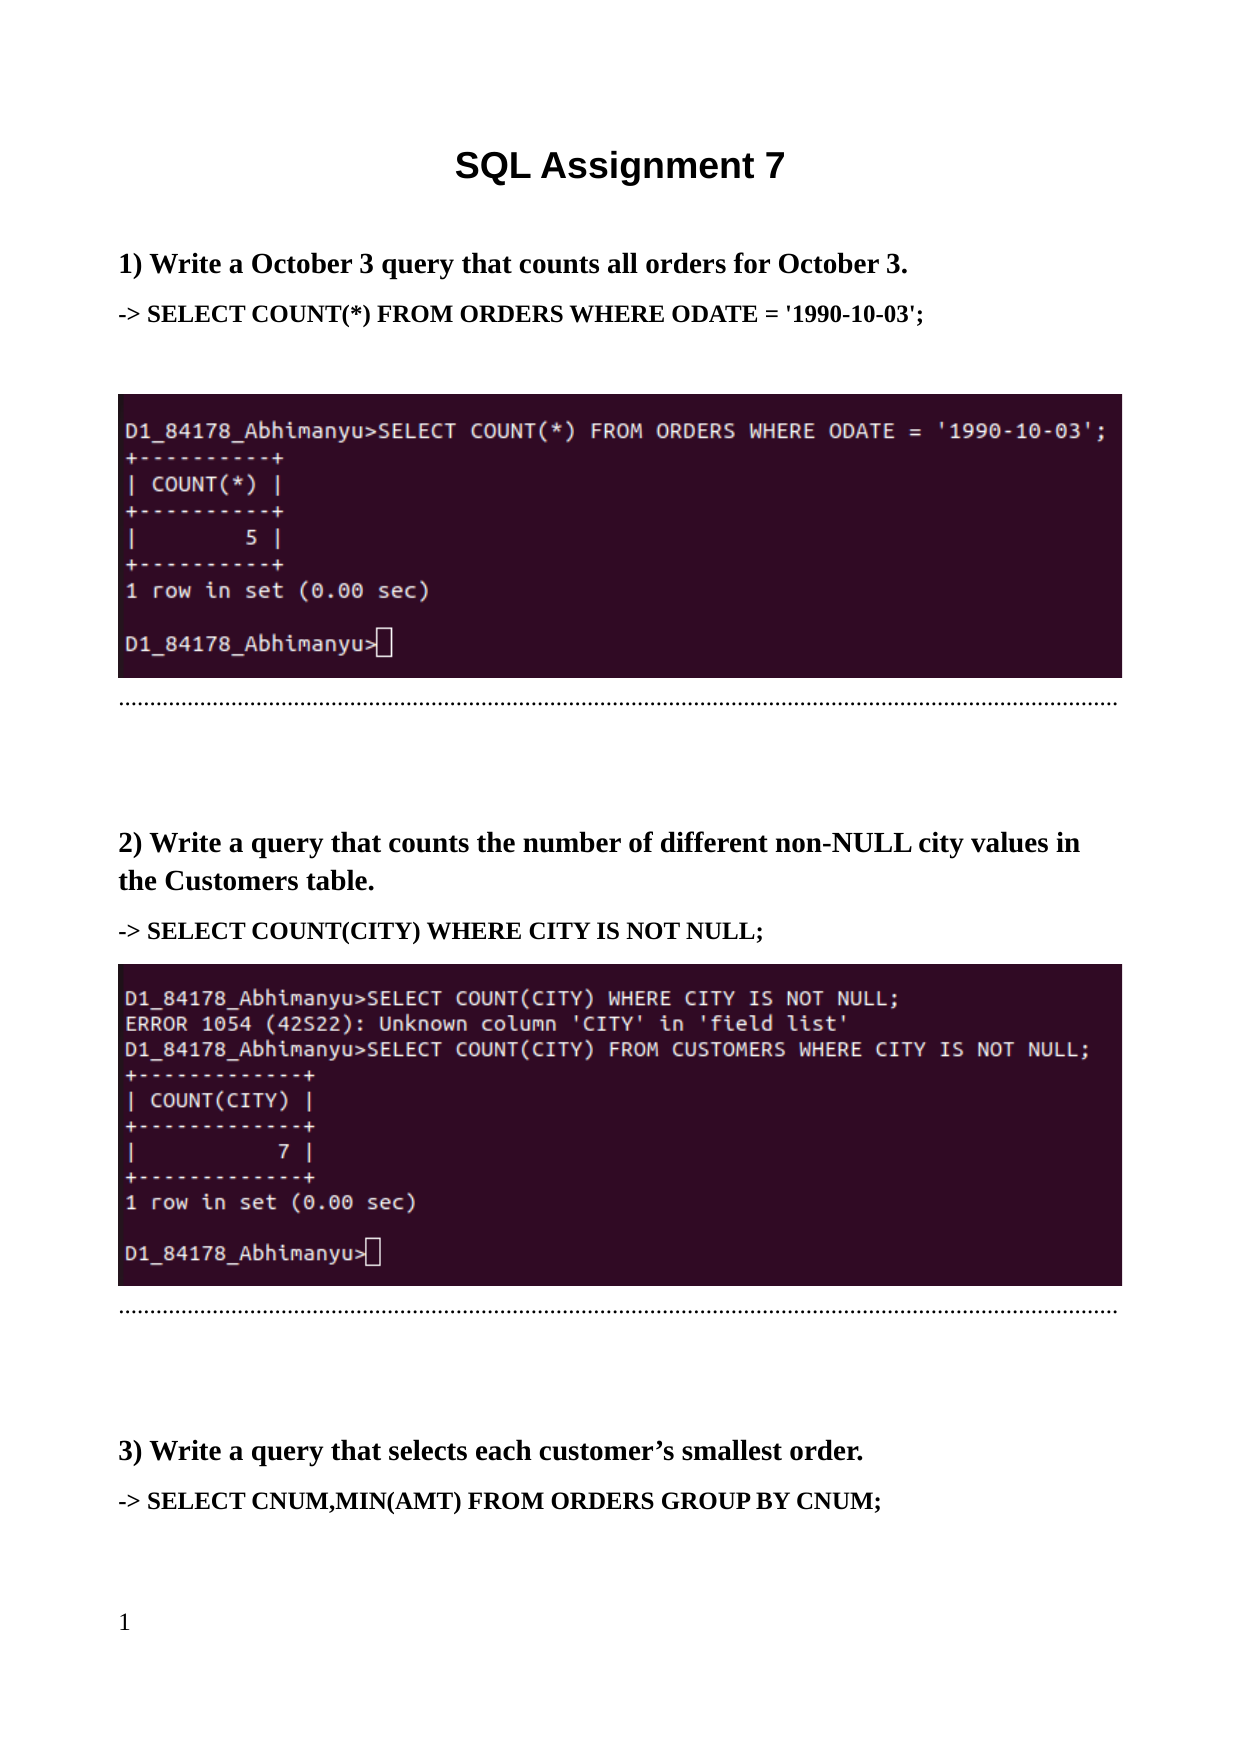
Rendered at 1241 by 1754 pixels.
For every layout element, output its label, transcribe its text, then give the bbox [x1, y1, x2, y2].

subtitle SQL Assignment 7 [118, 143, 1122, 186]
text -> SELECT COUNT(CITY) WHERE CITY IS NOT NULL; [118, 916, 1122, 945]
picture [118, 394, 1123, 678]
text ................................................................................................................................................................ [118, 678, 1122, 711]
text ................................................................................................................................................................ [118, 1286, 1122, 1319]
picture [118, 964, 1123, 1286]
text 2) Write a query that counts the number of different non-NULL city values in the Customers table. [118, 825, 1122, 897]
text 3) Write a query that selects each customer’s smallest order. [118, 1433, 1122, 1467]
text 1) Write a October 3 query that counts all orders for October 3. [118, 246, 1122, 280]
text -> SELECT CNUM,MIN(AMT) FROM ORDERS GROUP BY CNUM; [118, 1486, 1122, 1515]
text -> SELECT COUNT(*) FROM ORDERS WHERE ODATE = '1990-10-03'; [118, 299, 1122, 328]
